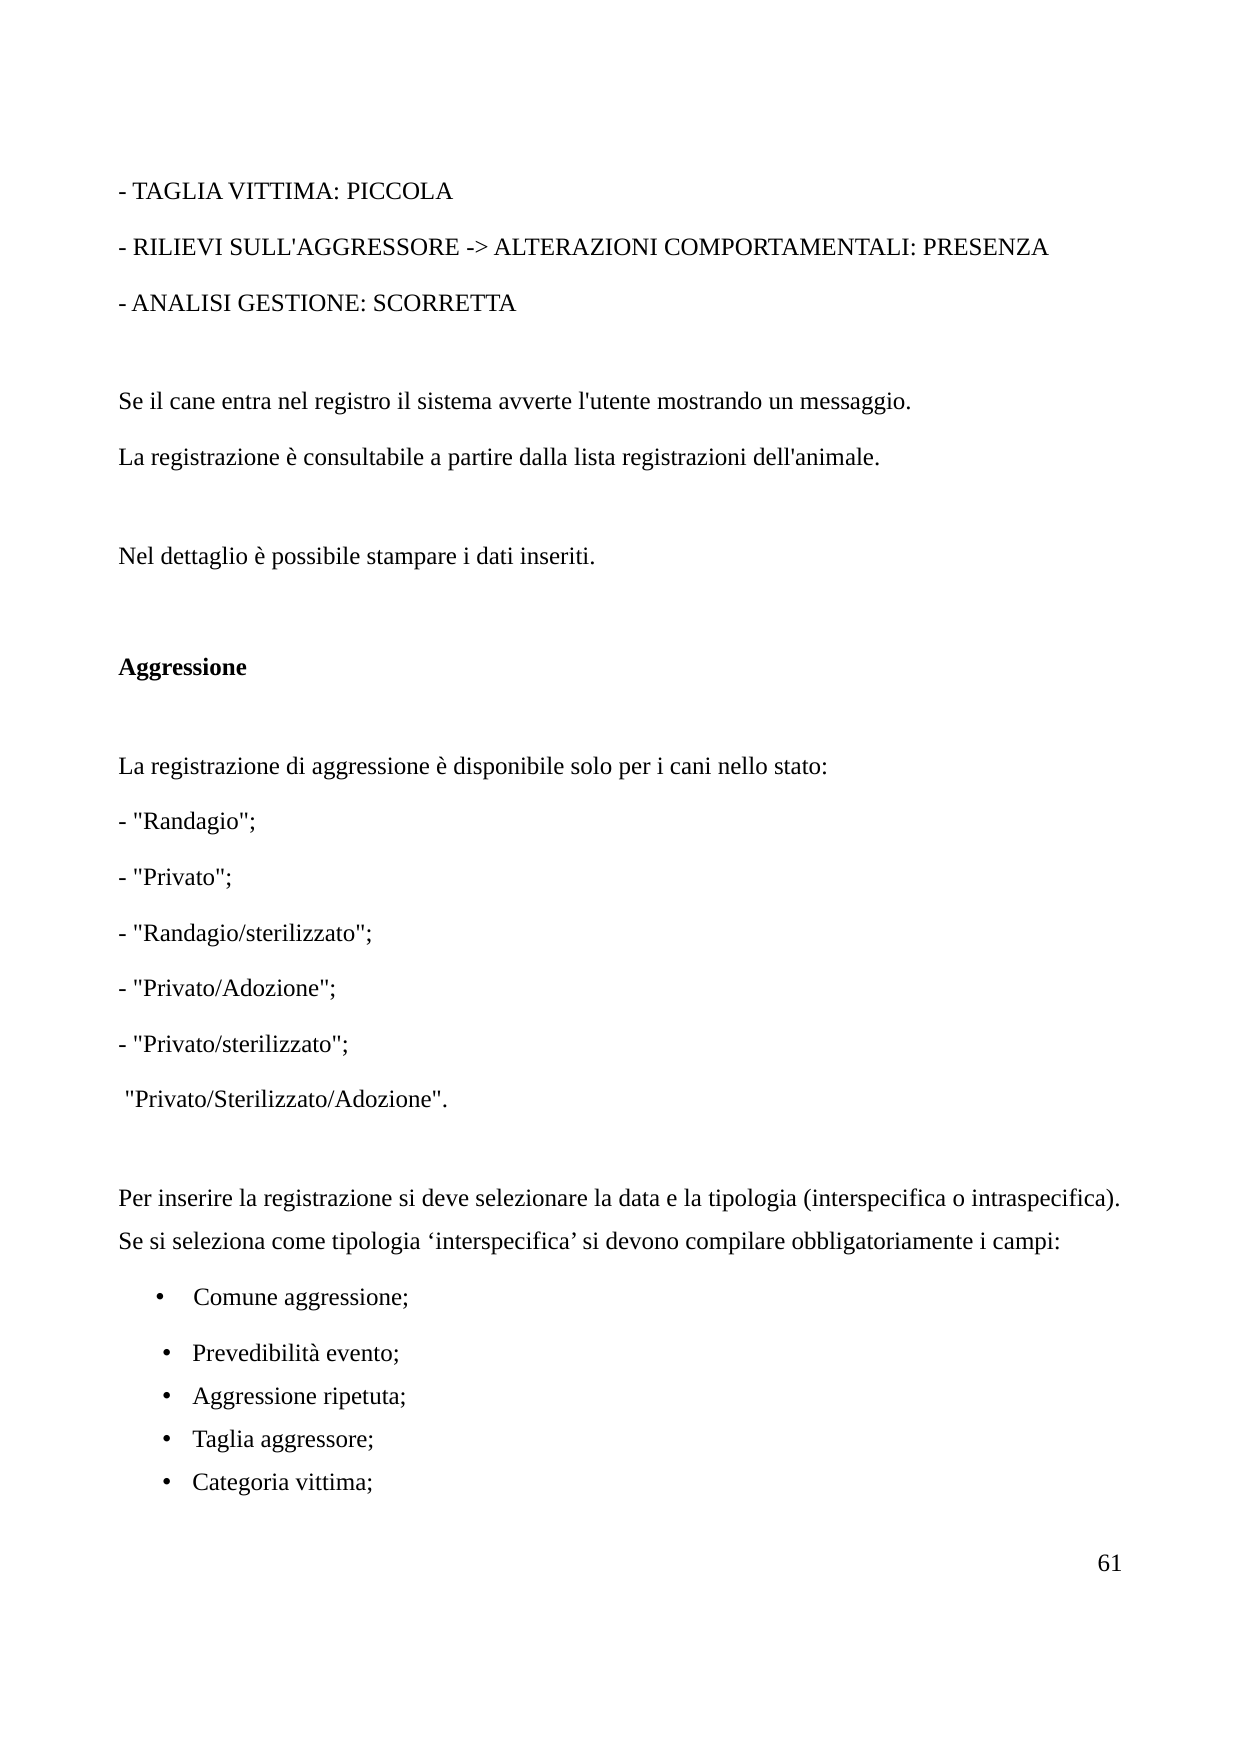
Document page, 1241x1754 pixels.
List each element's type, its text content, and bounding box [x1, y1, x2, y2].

text Nel dettaglio è possibile stampare i dati inseriti. [118, 498, 1122, 569]
text - ANALISI GESTIONE: SCORRETTA [118, 288, 1122, 316]
text Aggressione [118, 652, 1122, 681]
text - "Privato/sterilizzato"; [118, 1029, 1122, 1058]
list Comune aggressione; [156, 1282, 1122, 1311]
text La registrazione è consultabile a partire dalla lista registrazioni dell'animale. [118, 442, 1122, 471]
list Aggressione ripetuta; [162, 1381, 1122, 1409]
text - RILIEVI SULL'AGGRESSORE -> ALTERAZIONI COMPORTAMENTALI: PRESENZA [118, 232, 1122, 261]
text - "Privato/Adozione"; [118, 973, 1122, 1002]
text La registrazione di aggressione è disponibile solo per i cani nello stato: [118, 708, 1122, 779]
text Per inserire la registrazione si deve selezionare la data e la tipologia (interspecifica o intraspecifica). Se si seleziona come tipologia ‘interspecifica’ si devono compilare obbligatoriamente i campi: [118, 1140, 1122, 1255]
text "Privato/Sterilizzato/Adozione". [118, 1084, 1122, 1113]
text Se il cane entra nel registro il sistema avverte l'utente mostrando un messaggio. [118, 343, 1122, 415]
text - "Privato"; [118, 862, 1122, 891]
list Prevedibilità evento; [162, 1338, 1122, 1366]
list Taglia aggressore; [162, 1424, 1122, 1453]
list Categoria vittima; [162, 1467, 1122, 1496]
text - "Randagio/sterilizzato"; [118, 918, 1122, 946]
text - "Randagio"; [118, 806, 1122, 835]
text - TAGLIA VITTIMA: PICCOLA [118, 176, 1122, 205]
